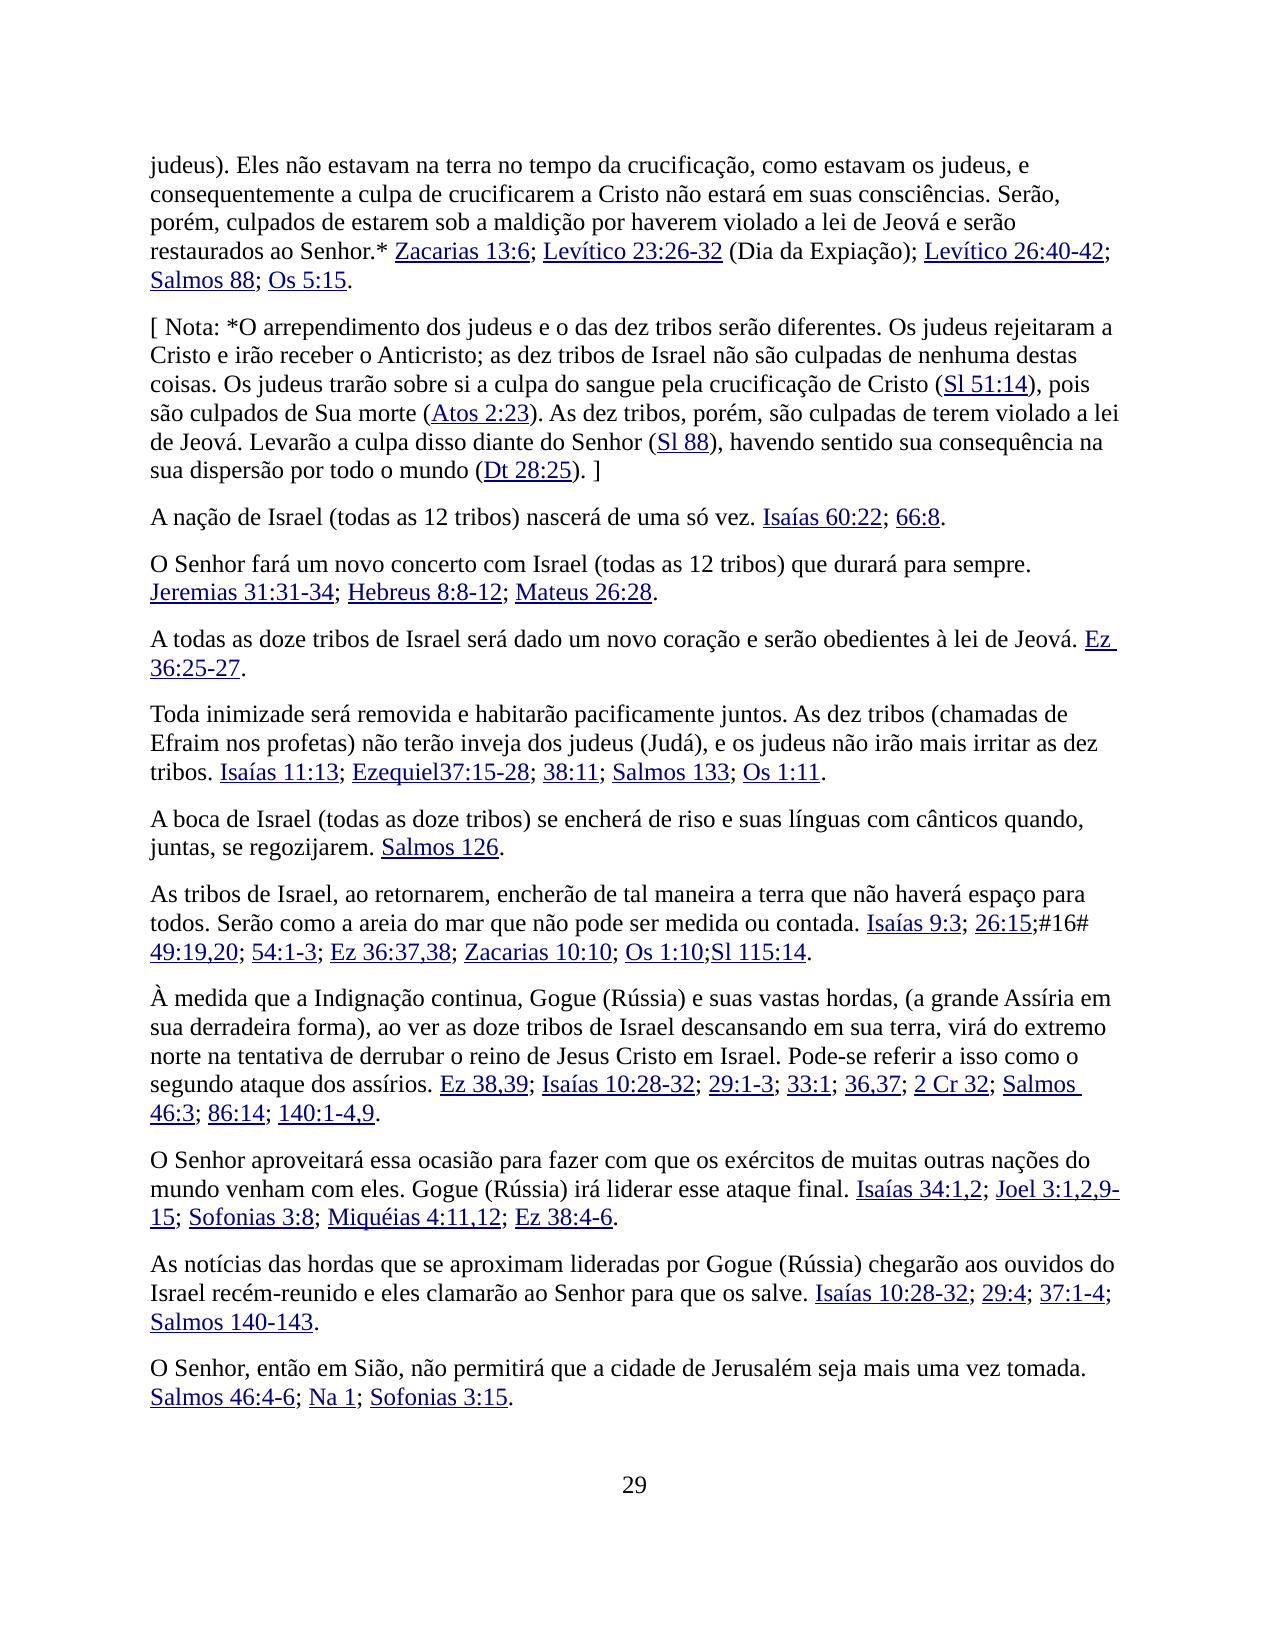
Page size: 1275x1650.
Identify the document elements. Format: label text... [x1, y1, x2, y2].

text As notícias das hordas que se aproximam lideradas por Gogue (Rússia) chegarão aos ouvidos do Israel recém-reunido e eles clamarão ao Senhor para que os salve. Isaías 10:28-32; 29:4; 37:1-4; Salmos 140-143. [150, 1249, 1125, 1335]
text O Senhor, então em Sião, não permitirá que a cidade de Jerusalém seja mais uma vez tomada. Salmos 46:4-6; Na 1; Sofonias 3:15. [150, 1353, 1125, 1411]
text O Senhor fará um novo concerto com Israel (todas as 12 tribos) que durará para sempre. Jeremias 31:31-34; Hebreus 8:8-12; Mateus 26:28. [150, 549, 1125, 606]
text judeus). Eles não estavam na terra no tempo da crucificação, como estavam os judeus, e consequentemente a culpa de crucificarem a Cristo não estará em suas consciências. Serão, porém, culpados de estarem sob a maldição por haverem violado a lei de Jeová e serão restaurados ao Senhor.* Zacarias 13:6; Levítico 23:26-32 (Dia da Expiação); Levítico 26:40-42; Salmos 88; Os 5:15. [150, 150, 1125, 294]
text Toda inimizade será removida e habitarão pacificamente juntos. As dez tribos (chamadas de Efraim nos profetas) não terão inveja dos judeus (Judá), e os judeus não irão mais irritar as dez tribos. Isaías 11:13; Ezequiel37:15-28; 38:11; Salmos 133; Os 1:11. [150, 699, 1125, 786]
text À medida que a Indignação continua, Gogue (Rússia) e suas vastas hordas, (a grande Assíria em sua derradeira forma), ao ver as doze tribos de Israel descansando em sua terra, virá do extremo norte na tentativa de derrubar o reino de Jesus Cristo em Israel. Pode-se referir a isso como o segundo ataque dos assírios. Ez 38,39; Isaías 10:28-32; 29:1-3; 33:1; 36,37; 2 Cr 32; Salmos 46:3; 86:14; 140:1-4,9. [150, 983, 1125, 1127]
text A boca de Israel (todas as doze tribos) se encherá de riso e suas línguas com cânticos quando, juntas, se regozijarem. Salmos 126. [150, 804, 1125, 861]
text A nação de Israel (todas as 12 tribos) nascerá de uma só vez. Isaías 60:22; 66:8. [150, 502, 1125, 531]
text A todas as doze tribos de Israel será dado um novo coração e serão obedientes à lei de Jeová. Ez 36:25-27. [150, 624, 1125, 682]
text As tribos de Israel, ao retornarem, encherão de tal maneira a terra que não haverá espaço para todos. Serão como a areia do mar que não pode ser medida ou contada. Isaías 9:3; 26:15;#16# 49:19,20; 54:1-3; Ez 36:37,38; Zacarias 10:10; Os 1:10;Sl 115:14. [150, 879, 1125, 965]
text [ Nota: *O arrependimento dos judeus e o das dez tribos serão diferentes. Os judeus rejeitaram a Cristo e irão receber o Anticristo; as dez tribos de Israel não são culpadas de nenhuma destas coisas. Os judeus trarão sobre si a culpa do sangue pela crucificação de Cristo (Sl 51:14), pois são culpados de Sua morte (Atos 2:23). As dez tribos, porém, são culpadas de terem violado a lei de Jeová. Levarão a culpa disso diante do Senhor (Sl 88), havendo sentido sua consequência na sua dispersão por todo o mundo (Dt 28:25). ] [150, 312, 1125, 484]
text O Senhor aproveitará essa ocasião para fazer com que os exércitos de muitas outras nações do mundo venham com eles. Gogue (Rússia) irá liderar esse ataque final. Isaías 34:1,2; Joel 3:1,2,9-15; Sofonias 3:8; Miquéias 4:11,12; Ez 38:4-6. [150, 1145, 1125, 1231]
